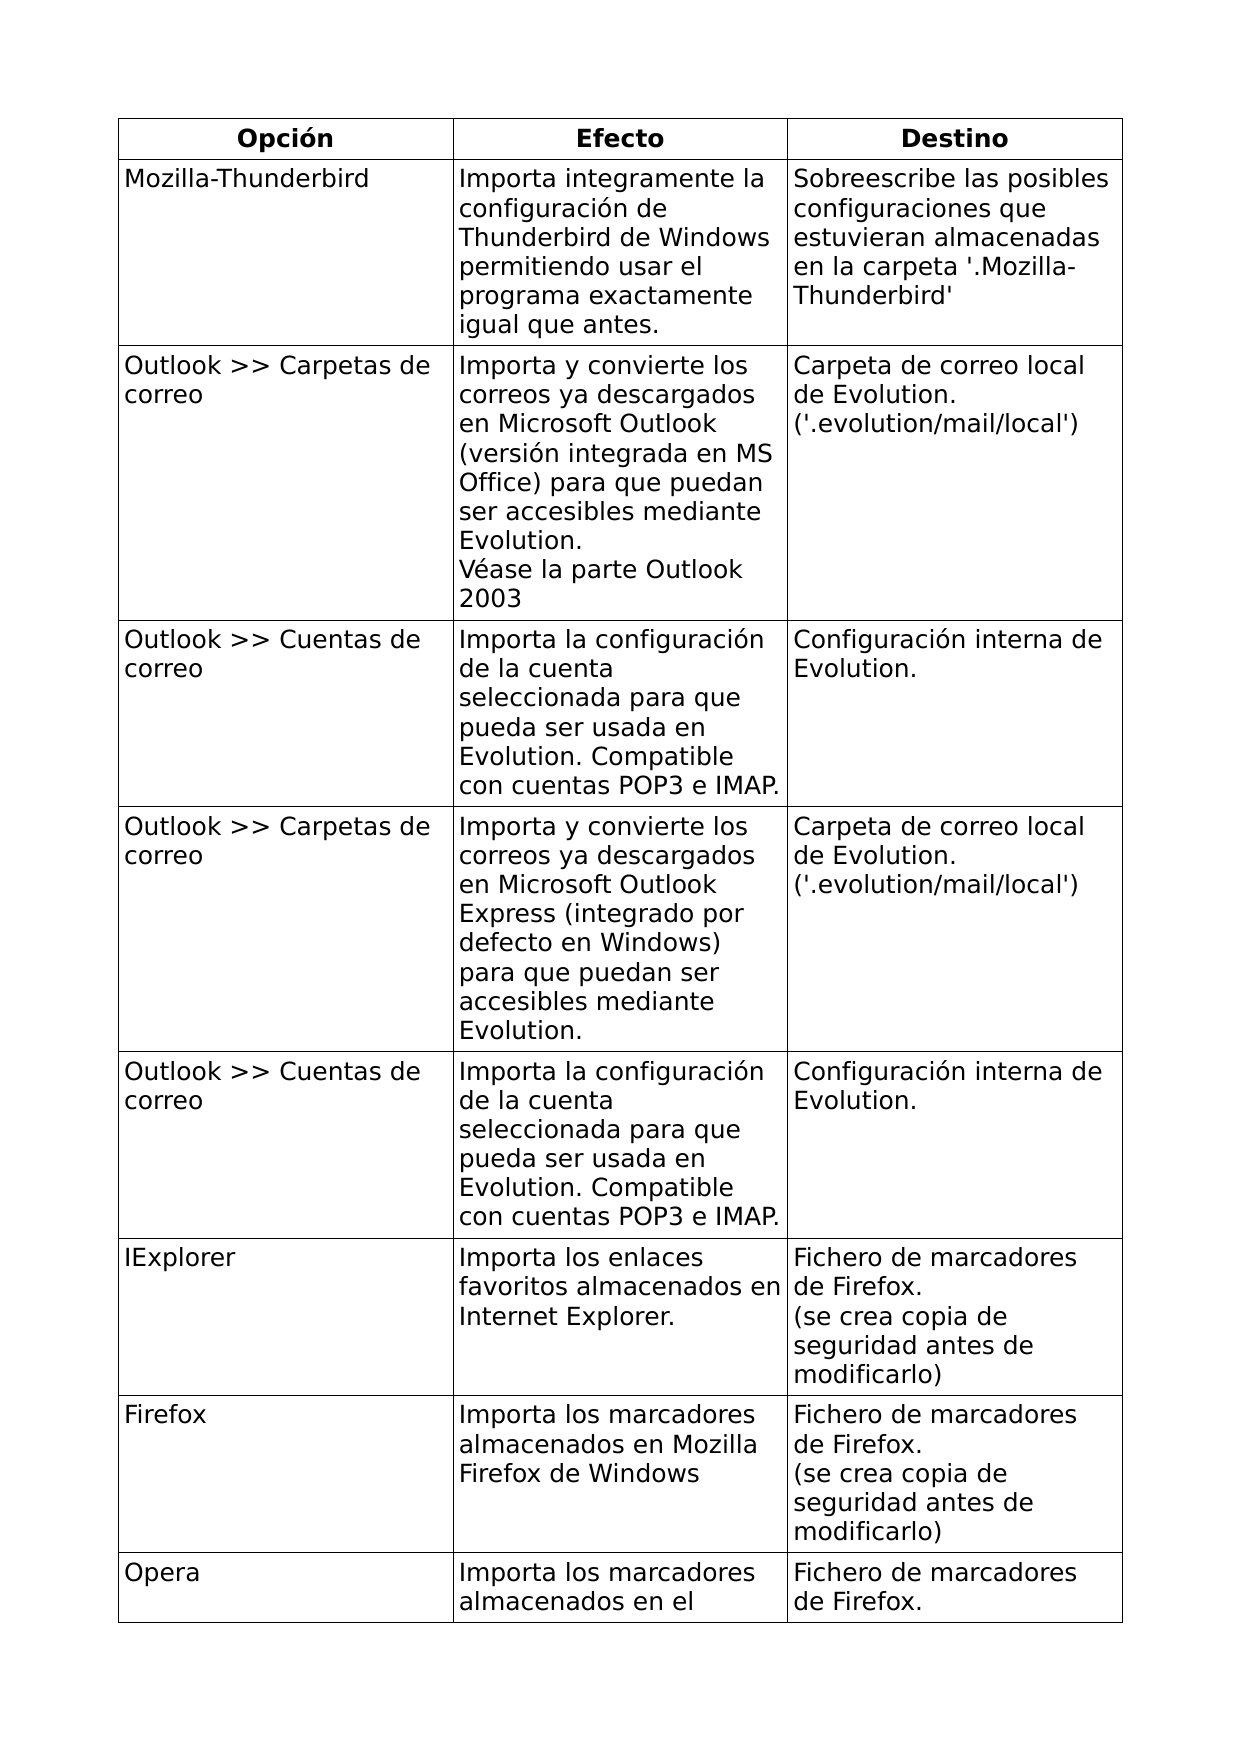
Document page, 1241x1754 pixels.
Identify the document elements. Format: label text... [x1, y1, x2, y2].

table_cell Fichero de marcadores de Firefox. (se crea copia de seguridad antes de modificarlo) [788, 1239, 1122, 1395]
table_header Opción [119, 119, 453, 159]
table_cell Carpeta de correo local de Evolution. ('.evolution/mail/local') [788, 346, 1122, 619]
table_cell Importa los enlaces favoritos almacenados en Internet Explorer. [454, 1239, 787, 1395]
table_cell Outlook >> Carpetas de correo [119, 807, 453, 1051]
table_cell Importa la configuración de la cuenta seleccionada para que pueda ser usada en Evolution. Compatible con cuentas POP3 e IMAP. [454, 621, 787, 806]
table_cell Outlook >> Cuentas de correo [119, 621, 453, 806]
table_cell IExplorer [119, 1239, 453, 1395]
table_cell Carpeta de correo local de Evolution. ('.evolution/mail/local') [788, 807, 1122, 1051]
table_cell Fichero de marcadores de Firefox. [788, 1553, 1122, 1622]
table_cell Importa y convierte los correos ya descargados en Microsoft Outlook Express (integrado por defecto en Windows) para que puedan ser accesibles mediante Evolution. [454, 807, 787, 1051]
table_cell Configuración interna de Evolution. [788, 1052, 1122, 1237]
table_cell Configuración interna de Evolution. [788, 621, 1122, 806]
table_header Efecto [454, 119, 787, 159]
table_header Destino [788, 119, 1122, 159]
table_cell Firefox [119, 1396, 453, 1552]
table_cell Importa los marcadores almacenados en el [454, 1553, 787, 1622]
table_cell Fichero de marcadores de Firefox. (se crea copia de seguridad antes de modificarlo) [788, 1396, 1122, 1552]
table_cell Sobreescribe las posibles configuraciones que estuvieran almacenadas en la carpeta '.Mozilla-Thunderbird' [788, 160, 1122, 345]
table_cell Outlook >> Carpetas de correo [119, 346, 453, 619]
table_cell Outlook >> Cuentas de correo [119, 1052, 453, 1237]
table_cell Opera [119, 1553, 453, 1622]
table_cell Importa integramente la configuración de Thunderbird de Windows permitiendo usar el programa exactamente igual que antes. [454, 160, 787, 345]
table_cell Importa los marcadores almacenados en Mozilla Firefox de Windows [454, 1396, 787, 1552]
table_cell Importa la configuración de la cuenta seleccionada para que pueda ser usada en Evolution. Compatible con cuentas POP3 e IMAP. [454, 1052, 787, 1237]
table_cell Importa y convierte los correos ya descargados en Microsoft Outlook (versión integrada en MS Office) para que puedan ser accesibles mediante Evolution. Véase la parte Outlook 2003 [454, 346, 787, 619]
table_cell Mozilla-Thunderbird [119, 160, 453, 345]
